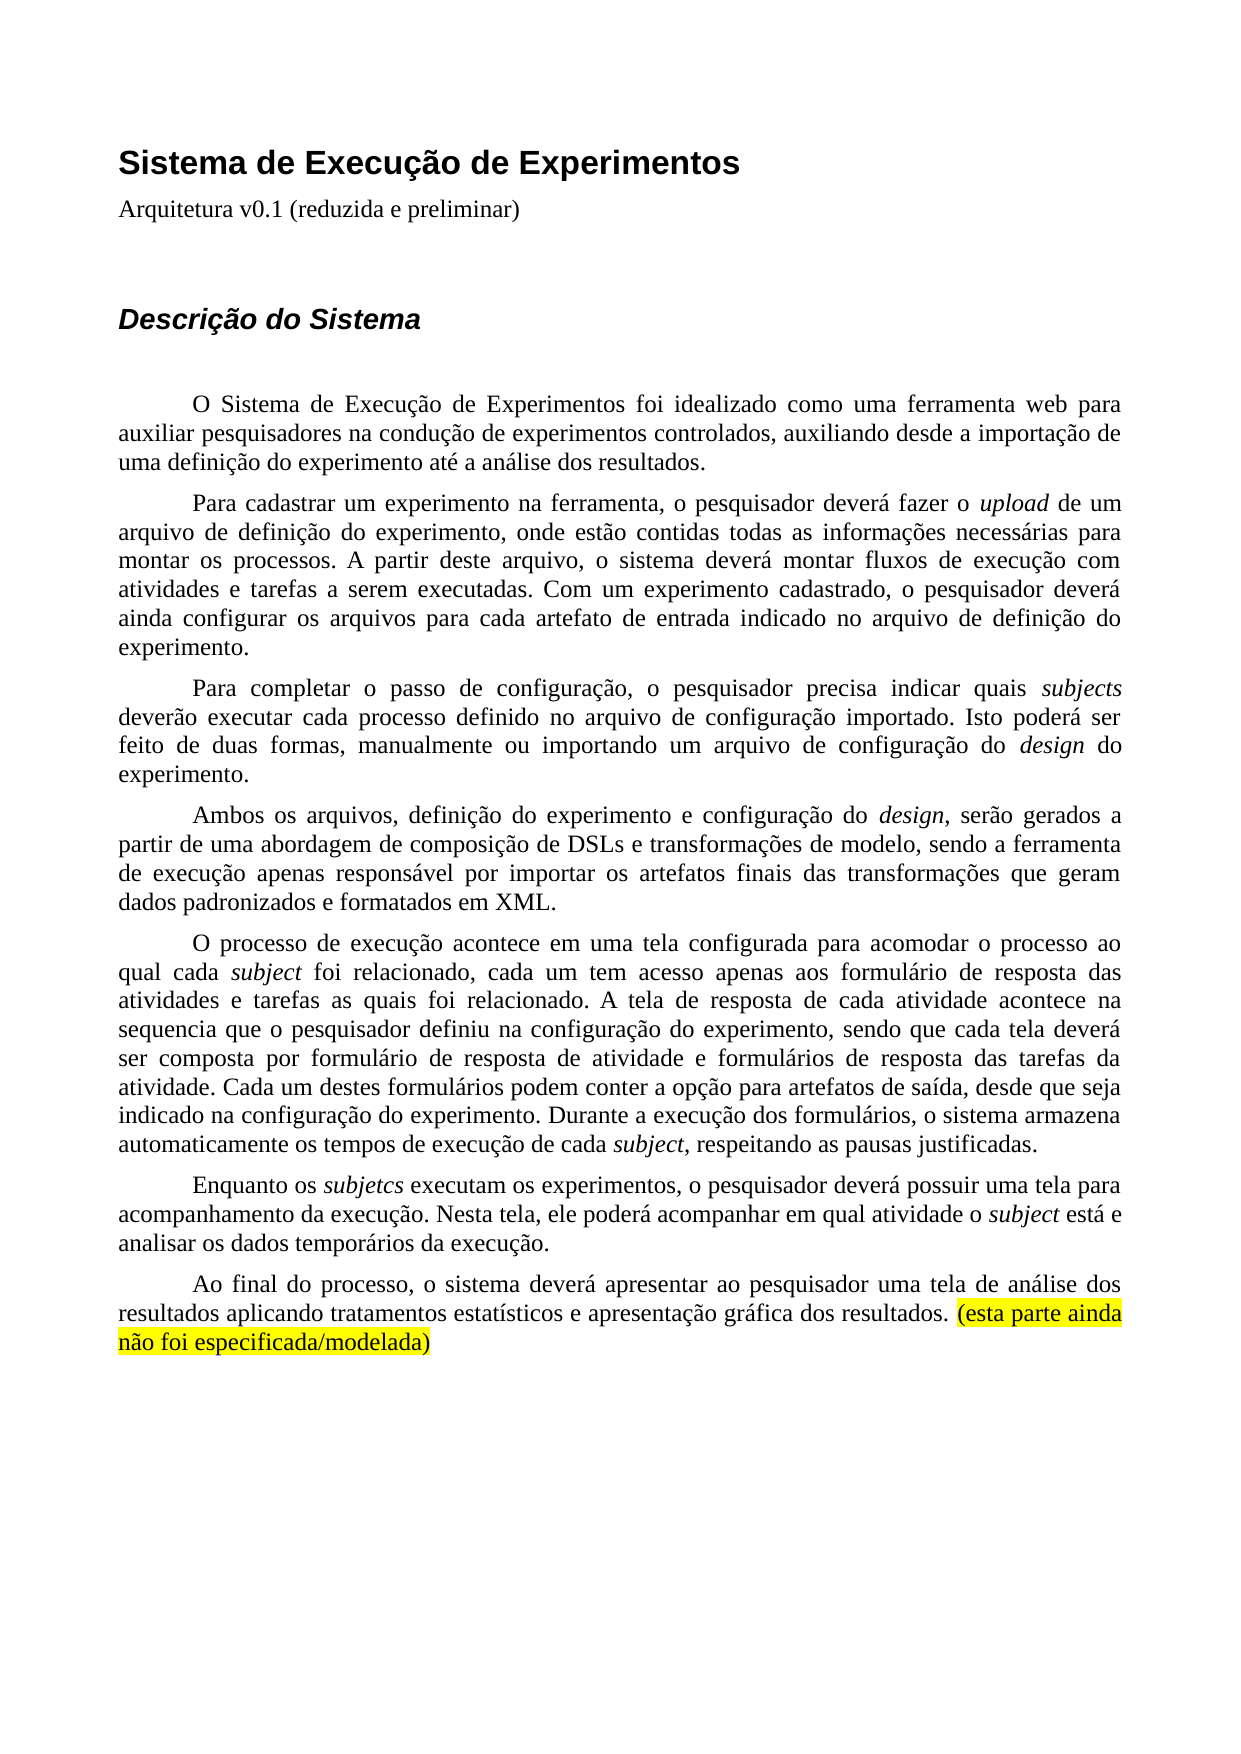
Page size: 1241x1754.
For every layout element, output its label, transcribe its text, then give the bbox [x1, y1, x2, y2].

text Ao final do processo, o sistema deverá apresentar ao pesquisador uma tela de análise dos resultados aplicando tratamentos estatísticos e apresentação gráfica dos resultados. (esta parte ainda não foi especificada/modelada) [118, 1269, 1122, 1355]
text O Sistema de Execução de Experimentos foi idealizado como uma ferramenta web para auxiliar pesquisadores na condução de experimentos controlados, auxiliando desde a importação de uma definição do experimento até a análise dos resultados. [118, 389, 1122, 475]
text Ambos os arquivos, definição do experimento e configuração do design, serão gerados a partir de uma abordagem de composição de DSLs e transformações de modelo, sendo a ferramenta de execução apenas responsável por importar os artefatos finais das transformações que geram dados padronizados e formatados em XML. [118, 800, 1122, 915]
text Para completar o passo de configuração, o pesquisador precisa indicar quais subjects deverão executar cada processo definido no arquivo de configuração importado. Isto poderá ser feito de duas formas, manualmente ou importando um arquivo de configuração do design do experimento. [118, 673, 1122, 788]
subtitle Sistema de Execução de Experimentos [118, 143, 1122, 182]
subtitle Descrição do Sistema [118, 302, 1122, 335]
text O processo de execução acontece em uma tela configurada para acomodar o processo ao qual cada subject foi relacionado, cada um tem acesso apenas aos formulário de resposta das atividades e tarefas as quais foi relacionado. A tela de resposta de cada atividade acontece na sequencia que o pesquisador definiu na configuração do experimento, sendo que cada tela deverá ser composta por formulário de resposta de atividade e formulários de resposta das tarefas da atividade. Cada um destes formulários podem conter a opção para artefatos de saída, desde que seja indicado na configuração do experimento. Durante a execução dos formulários, o sistema armazena automaticamente os tempos de execução de cada subject, respeitando as pausas justificadas. [118, 928, 1122, 1158]
text Enquanto os subjetcs executam os experimentos, o pesquisador deverá possuir uma tela para acompanhamento da execução. Nesta tela, ele poderá acompanhar em qual atividade o subject está e analisar os dados temporários da execução. [118, 1170, 1122, 1257]
text Para cadastrar um experimento na ferramenta, o pesquisador deverá fazer o upload de um arquivo de definição do experimento, onde estão contidas todas as informações necessárias para montar os processos. A partir deste arquivo, o sistema deverá montar fluxos de execução com atividades e tarefas a serem executadas. Com um experimento cadastrado, o pesquisador deverá ainda configurar os arquivos para cada artefato de entrada indicado no arquivo de definição do experimento. [118, 488, 1122, 660]
text Arquitetura v0.1 (reduzida e preliminar) [118, 194, 1122, 223]
